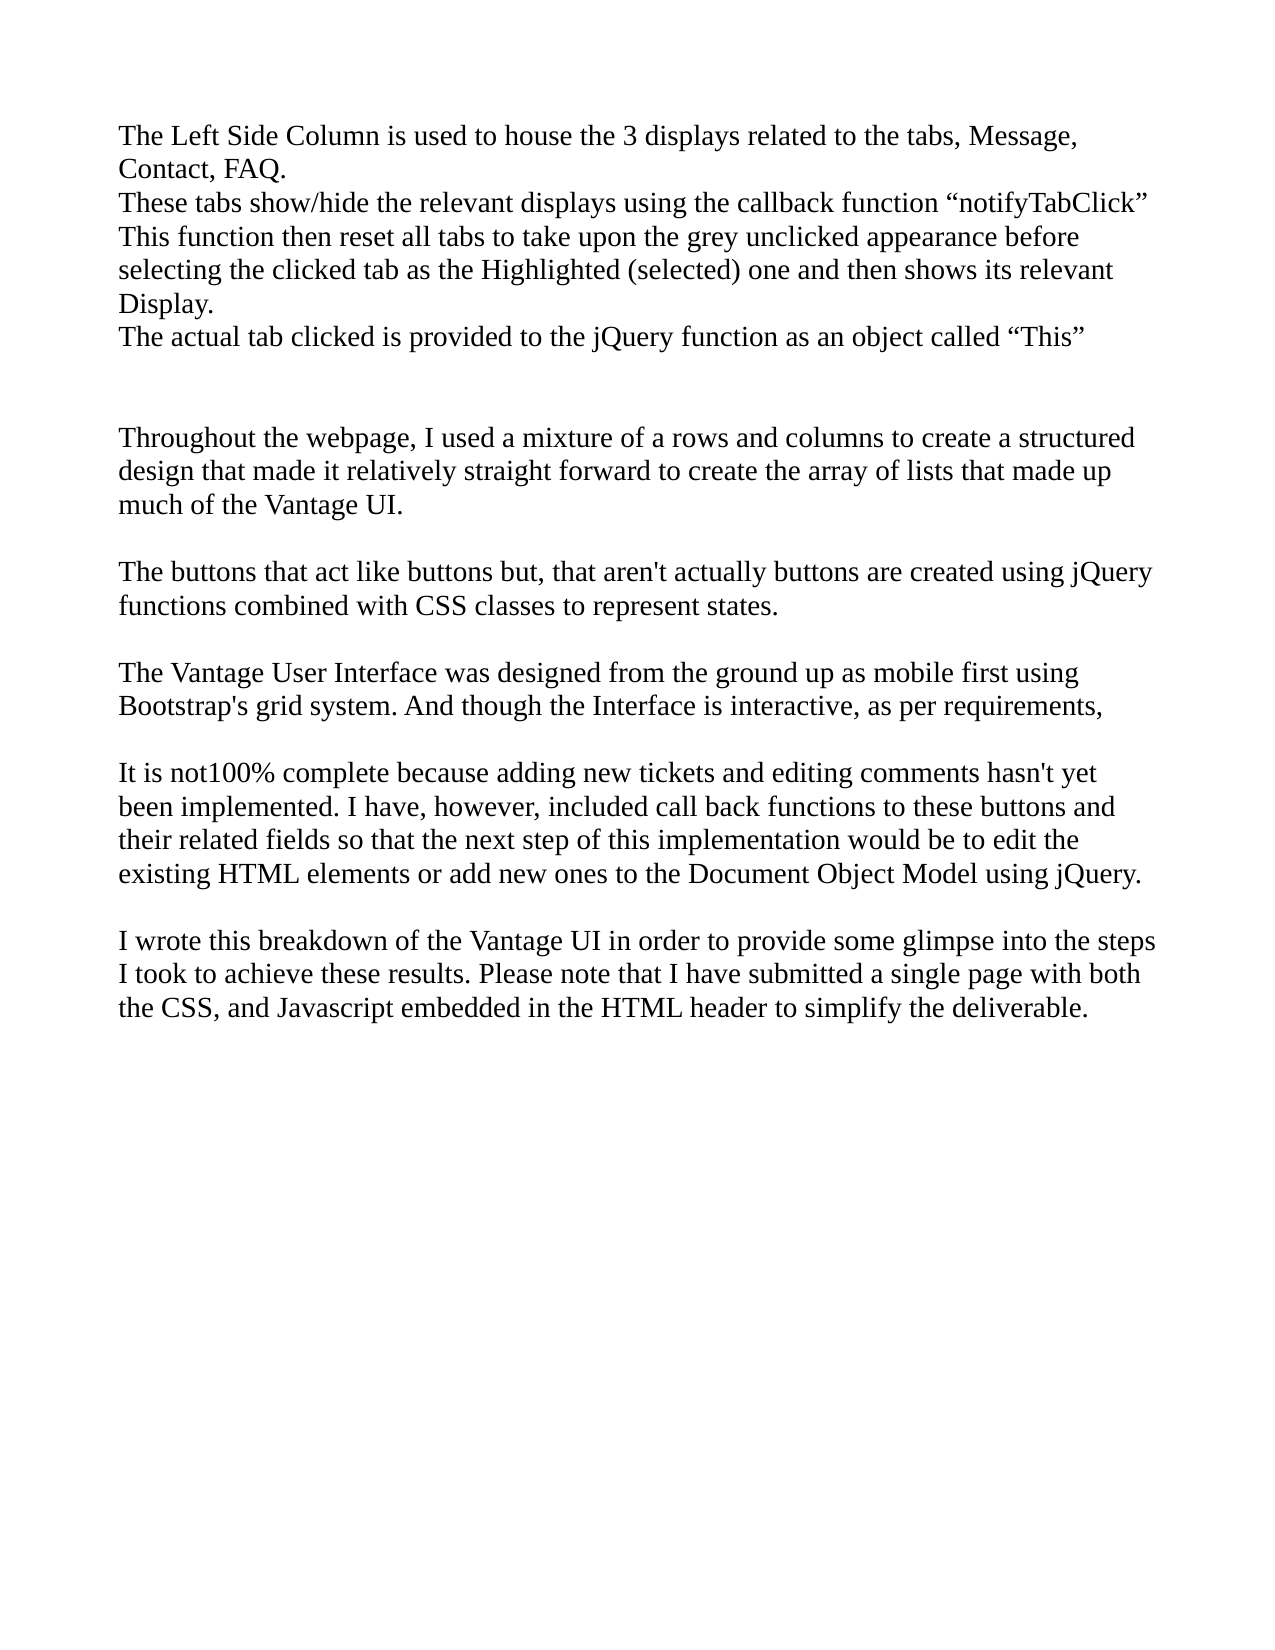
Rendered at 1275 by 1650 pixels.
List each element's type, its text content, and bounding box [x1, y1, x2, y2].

text The buttons that act like buttons but, that aren't actually buttons are created using jQuery functions combined with CSS classes to represent states. [118, 554, 1157, 621]
text This function then reset all tabs to take upon the grey unclicked appearance before selecting the clicked tab as the Highlighted (selected) one and then shows its relevant Display. [118, 219, 1157, 319]
text Throughout the webpage, I used a mixture of a rows and columns to create a structured design that made it relatively straight forward to create the array of lists that made up much of the Vantage UI. [118, 420, 1157, 521]
text I wrote this breakdown of the Vantage UI in order to provide some glimpse into the steps I took to achieve these results. Please note that I have submitted a single page with both the CSS, and Javascript embedded in the HTML header to simplify the deliverable. [118, 923, 1157, 1024]
text The Vantage User Interface was designed from the ground up as mobile first using Bootstrap's grid system. And though the Interface is interactive, as per requirements, [118, 655, 1157, 722]
text These tabs show/hide the relevant displays using the callback function “notifyTabClick” [118, 185, 1157, 219]
text The Left Side Column is used to house the 3 displays related to the tabs, Message, Contact, FAQ. [118, 118, 1157, 185]
text The actual tab clicked is provided to the jQuery function as an object called “This” [118, 319, 1157, 353]
text It is not100% complete because adding new tickets and editing comments hasn't yet been implemented. I have, however, included call back functions to these buttons and their related fields so that the next step of this implementation would be to edit the existing HTML elements or add new ones to the Document Object Model using jQuery. [118, 755, 1157, 889]
